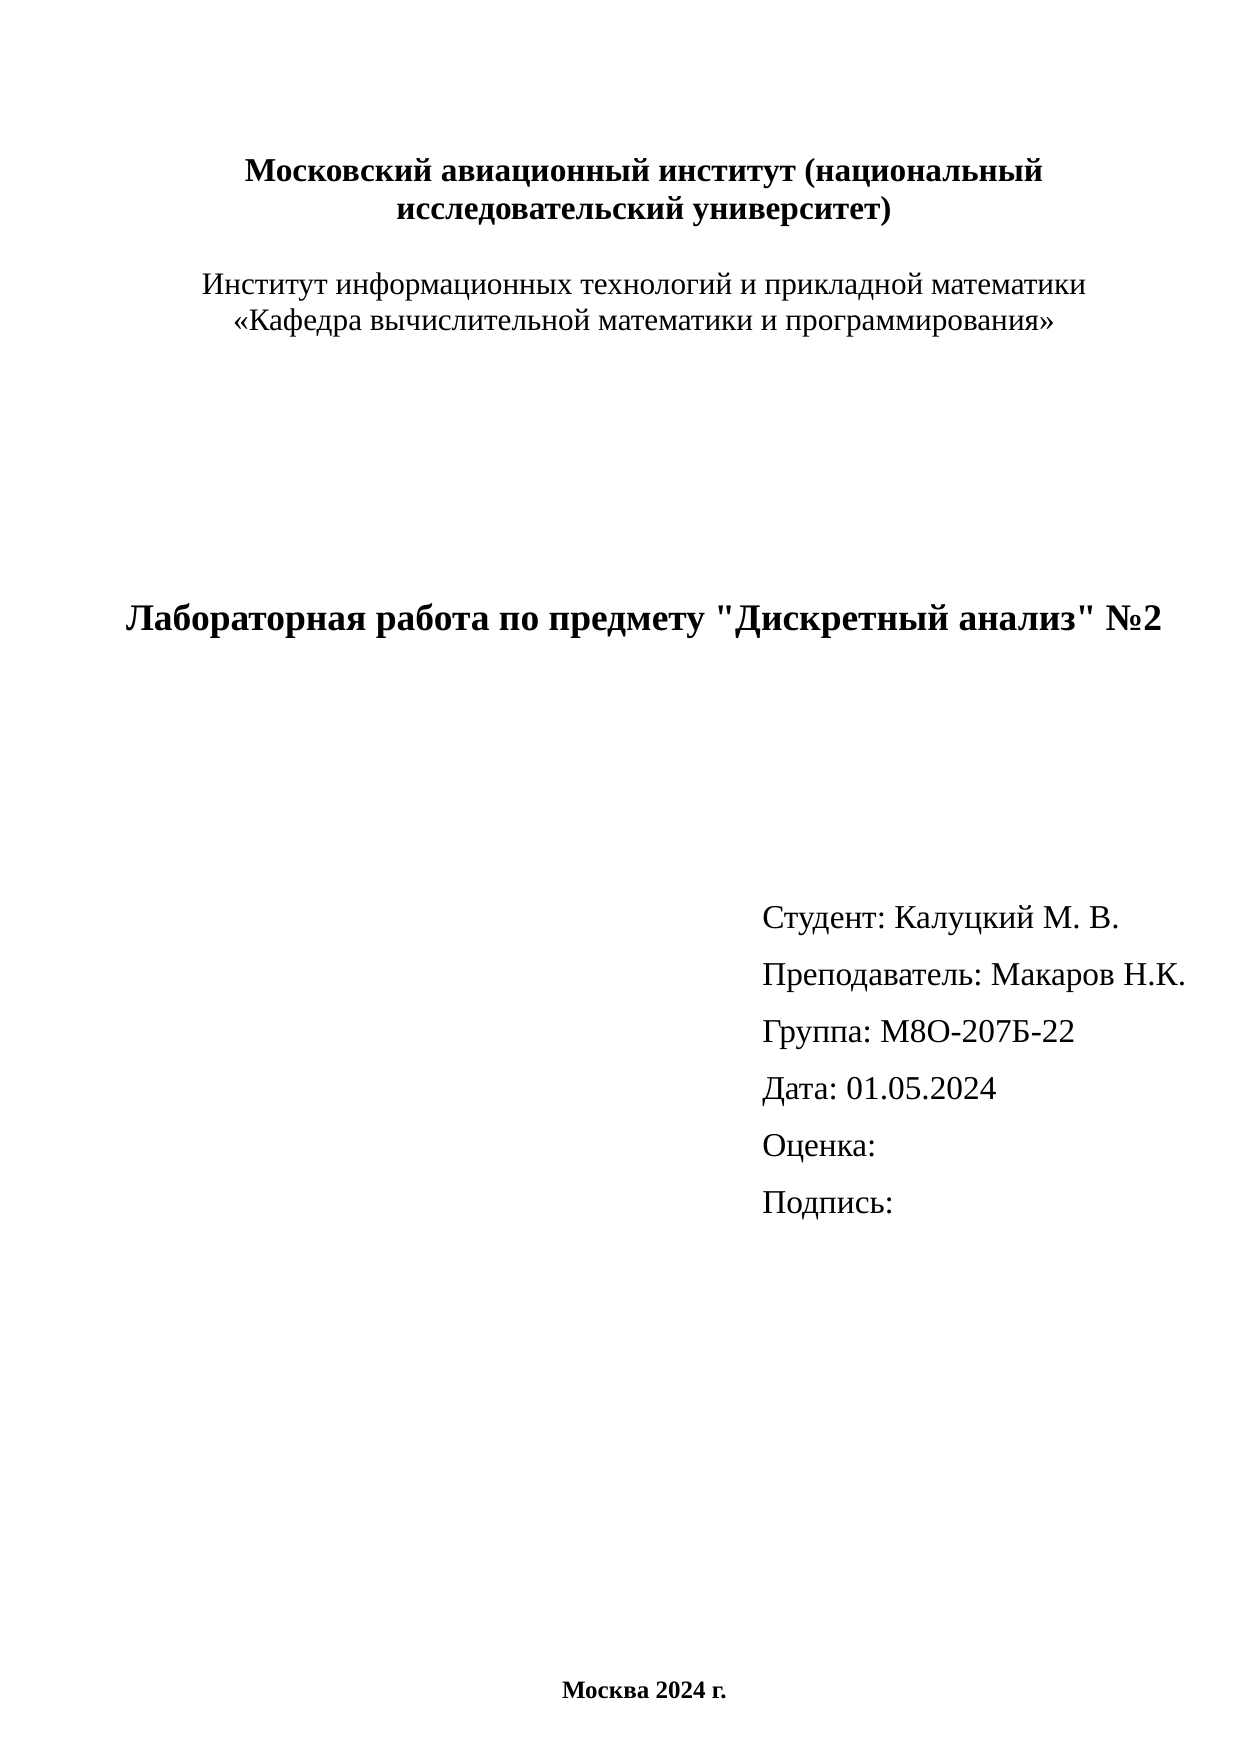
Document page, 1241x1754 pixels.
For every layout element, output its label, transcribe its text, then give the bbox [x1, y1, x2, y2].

text Институт информационных технологий и прикладной математики [112, 265, 1176, 301]
text Подпись: [762, 1182, 1223, 1220]
text «Кафедра вычислительной математики и программирования» [112, 301, 1176, 337]
text Дата: 01.05.2024 [762, 1068, 1223, 1106]
text Студент: Калуцкий М. В. [762, 897, 1223, 936]
text Преподаватель: Макаров Н.К. [762, 954, 1223, 993]
text Московский авиационный институт (национальный исследовательский университет) [112, 150, 1176, 227]
text Оценка: [762, 1125, 1223, 1163]
text Группа: М8О-207Б-22 [762, 1011, 1223, 1049]
text Лабораторная работа по предмету "Дискретный анализ" №2 [112, 596, 1176, 639]
